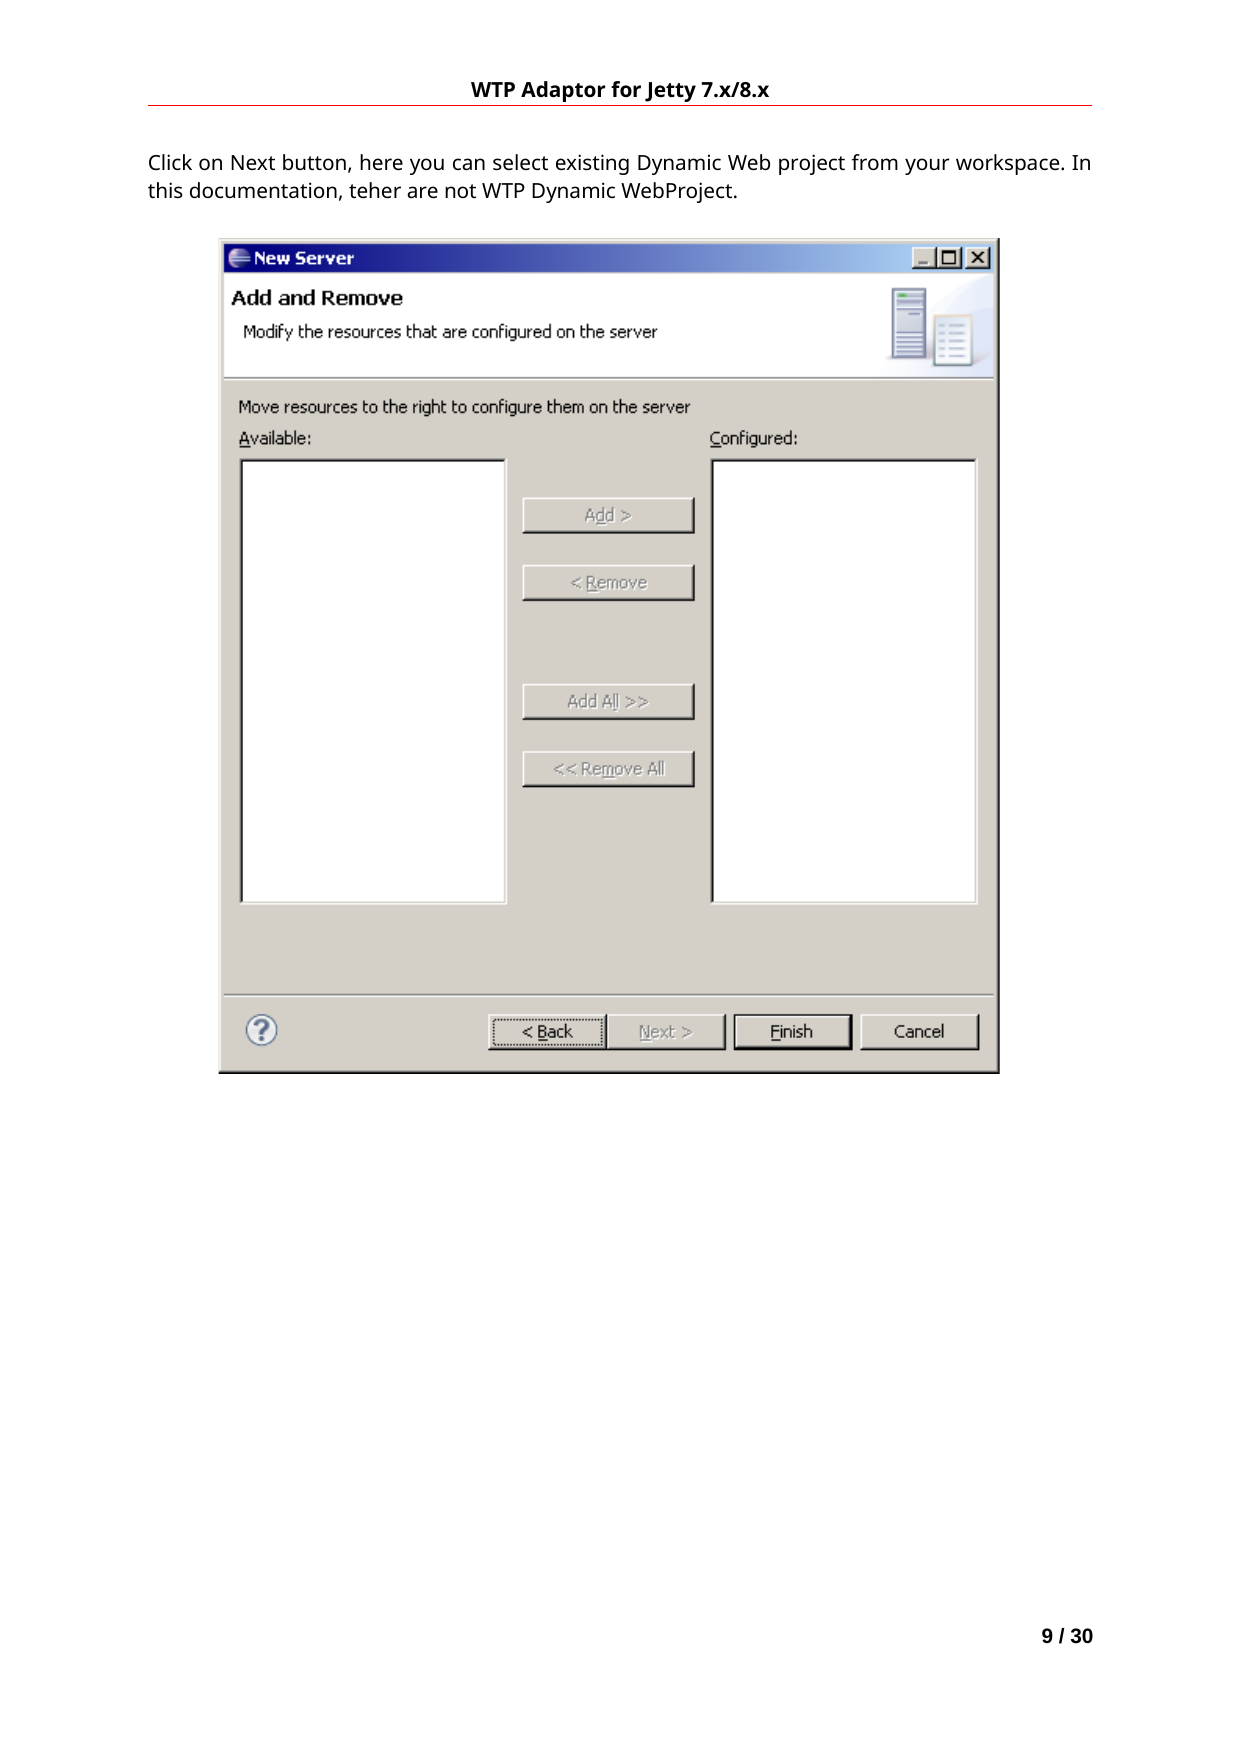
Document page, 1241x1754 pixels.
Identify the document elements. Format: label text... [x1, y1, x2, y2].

text Click on Next button, here you can select existing Dynamic Web project from your workspace. In this documentation, teher are not WTP Dynamic WebProject. [148, 148, 1092, 204]
picture [218, 238, 1000, 1074]
